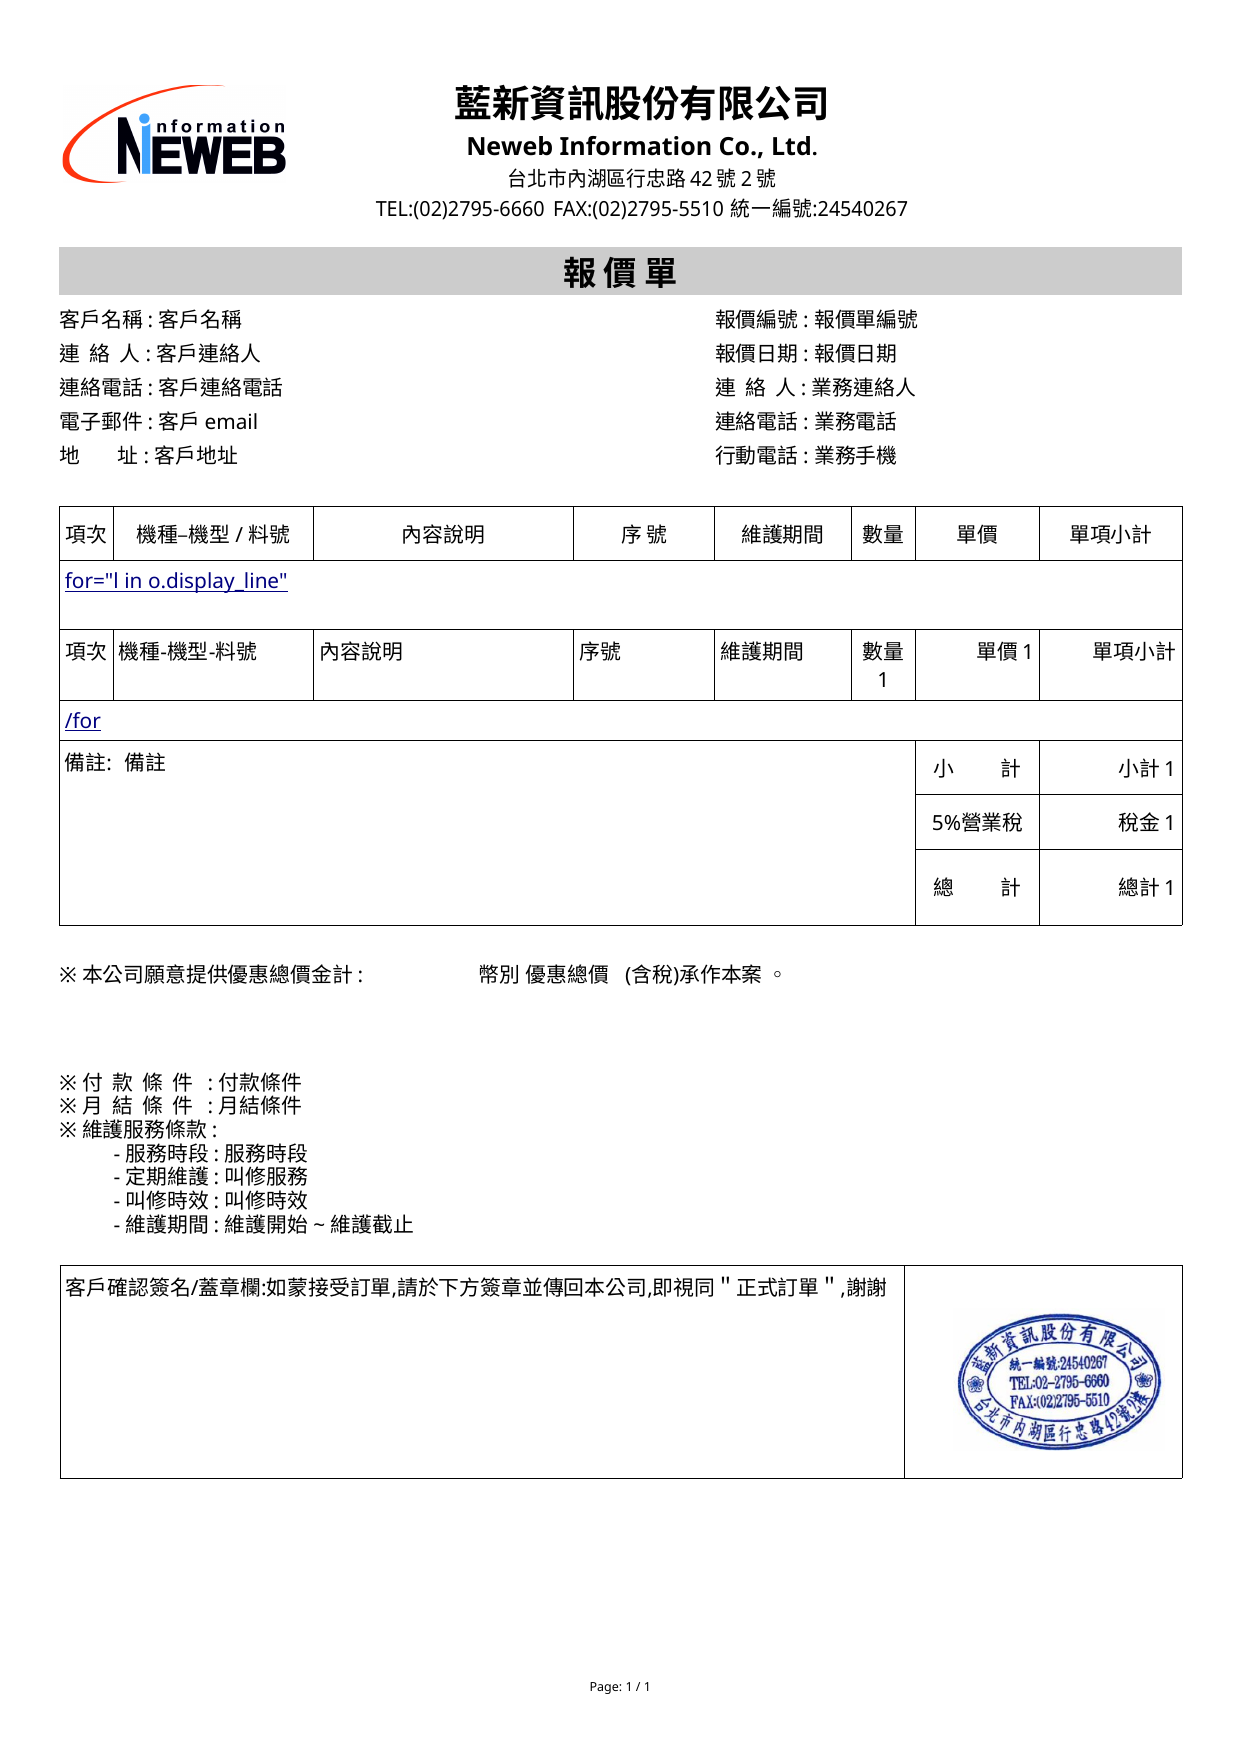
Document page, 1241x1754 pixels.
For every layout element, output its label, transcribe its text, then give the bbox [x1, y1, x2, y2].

table_cell 總計1 [1040, 850, 1182, 925]
table_header 客戶名稱 : 客戶名稱 [60, 304, 715, 337]
picture [62, 85, 286, 183]
text ※ 維護服務條款 : [59, 1119, 1181, 1142]
table_header (含稅)承作本案 ◦ [609, 958, 1182, 1045]
table_cell 連 絡 人 : 客戶連絡人 [60, 338, 715, 371]
table_cell 連 絡 人 : 業務連絡人 [715, 371, 1182, 405]
table_cell 電子郵件 : 客戶email [60, 405, 715, 439]
text - 定期維護 : 叫修服務 [59, 1166, 1181, 1189]
table_header 客戶確認簽名/蓋章欄:如蒙接受訂單,請於下方簽章並傳回本公司,即視同＂正式訂單＂,謝謝 [61, 1266, 904, 1478]
table_header 報 價 單 [59, 295, 1182, 301]
table_cell 數量1 [852, 630, 915, 700]
picture [945, 1308, 1166, 1451]
table_cell 序號 [574, 630, 714, 700]
table_cell 備註 [124, 741, 915, 925]
table_cell 稅金1 [1040, 795, 1182, 848]
table_cell /for [60, 701, 1182, 740]
text ※ 付 款 條 件 : 付款條件 [59, 1071, 1181, 1095]
text - 服務時段 : 服務時段 [59, 1142, 1181, 1166]
table_header 序 號 [574, 507, 714, 560]
text ※ 月 結 條 件 : 月結條件 [59, 1095, 1181, 1119]
table_cell 備註: [60, 741, 124, 925]
table_header 項次 [60, 507, 113, 560]
table_cell 小 計 [916, 741, 1039, 794]
table_cell 項次 [60, 630, 113, 700]
table_header [905, 1266, 1182, 1478]
table_cell 連絡電話 : 業務電話 [715, 405, 1182, 439]
table_header 幣別 優惠總價 [366, 958, 609, 1045]
text - 維護期間 : 維護開始 ~ 維護截止 [59, 1213, 1181, 1237]
table_cell 5%營業稅 [916, 795, 1039, 848]
table_header 報價編號 : 報價單編號 [715, 304, 1182, 337]
table_cell 連絡電話 : 客戶連絡電話 [60, 371, 715, 405]
table_cell for="l in o.display_line" [60, 561, 1182, 629]
table_header ※ 本公司願意提供優惠總價金計 : [59, 958, 366, 1045]
table_header 維護期間 [715, 507, 851, 560]
table_cell 小計1 [1040, 741, 1182, 794]
table_cell 單價1 [916, 630, 1039, 700]
text - 叫修時效 : 叫修時效 [59, 1189, 1181, 1213]
table_cell 報價日期 : 報價日期 [715, 338, 1182, 371]
table_header 機種–機型 / 料號 [114, 507, 313, 560]
table_cell 單項小計 [1040, 630, 1182, 700]
table_header 數量 [852, 507, 915, 560]
table_header 單價 [916, 507, 1039, 560]
table_cell 內容說明 [314, 630, 573, 700]
table_cell 地 址 : 客戶地址 [60, 439, 715, 473]
table_cell 機種-機型-料號 [114, 630, 313, 700]
table_cell 總 計 [916, 850, 1039, 925]
table_header 單項小計 [1040, 507, 1182, 560]
table_cell 行動電話 : 業務手機 [715, 439, 1182, 473]
table_cell 維護期間 [715, 630, 851, 700]
table_header 內容說明 [314, 507, 573, 560]
